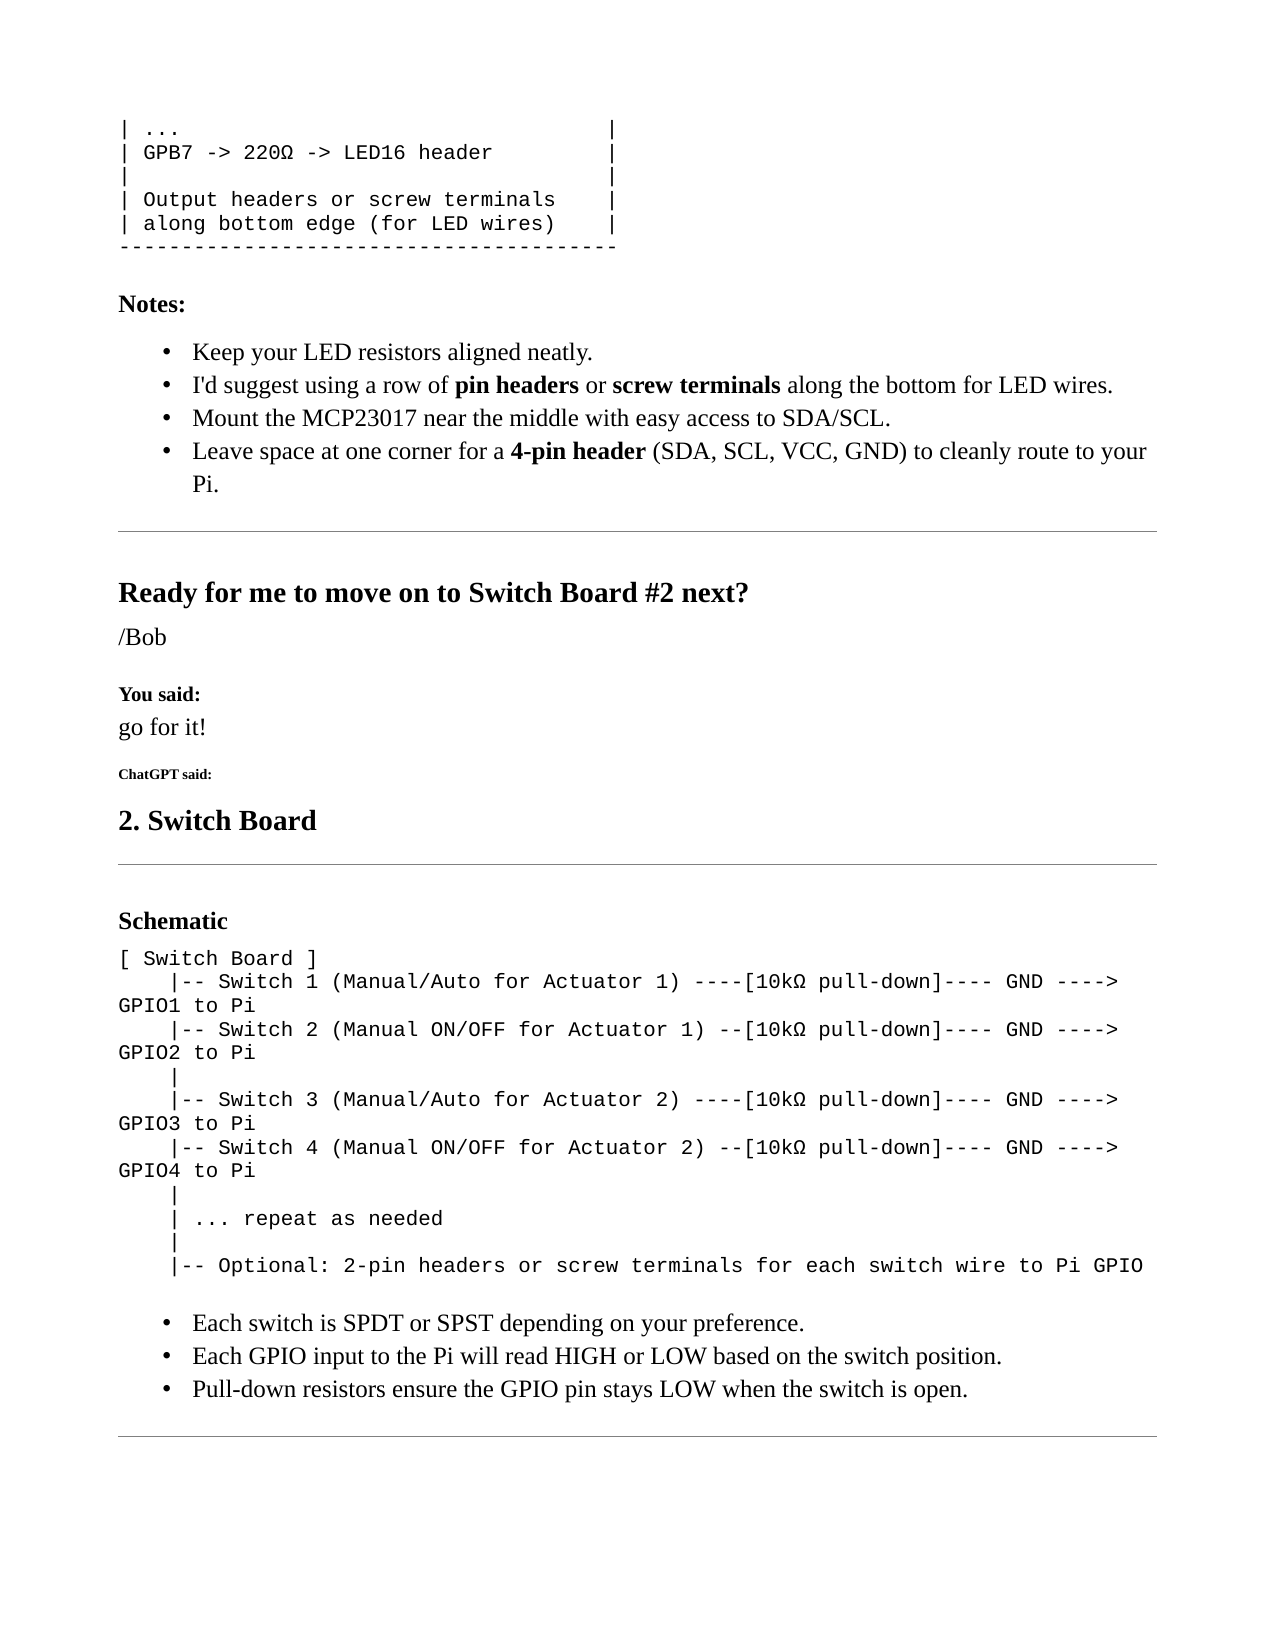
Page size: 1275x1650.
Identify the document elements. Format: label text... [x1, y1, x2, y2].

text /Bob [118, 622, 1157, 650]
text |-- Optional: 2-pin headers or screw terminals for each switch wire to Pi GPIO [118, 1255, 1157, 1279]
list Each switch is SPDT or SPST depending on your preference. [162, 1308, 1157, 1337]
subtitle ChatGPT said: [118, 766, 1157, 783]
text | [118, 1184, 1157, 1208]
text | along bottom edge (for LED wires) | [118, 213, 1157, 236]
text ---------------------------------------- [118, 236, 1157, 260]
list Leave space at one corner for a 4-pin header (SDA, SCL, VCC, GND) to cleanly route to your Pi. [162, 436, 1157, 498]
subtitle Ready for me to move on to Switch Board #2 next? [118, 576, 1157, 609]
text go for it! [118, 712, 1157, 741]
text |-- Switch 3 (Manual/Auto for Actuator 2) ----[10kΩ pull-down]---- GND ----> GPIO3 to Pi [118, 1089, 1157, 1137]
text | ... | [118, 118, 1157, 142]
subtitle Schematic [118, 906, 1157, 935]
subtitle 2. Switch Board [118, 803, 1157, 837]
text | [118, 1231, 1157, 1255]
text | GPB7 -> 220Ω -> LED16 header | [118, 142, 1157, 165]
list Mount the MCP23017 near the middle with easy access to SDA/SCL. [162, 403, 1157, 432]
list Pull-down resistors ensure the GPIO pin stays LOW when the switch is open. [162, 1374, 1157, 1403]
text | [118, 1066, 1157, 1089]
text Notes: [118, 289, 1157, 318]
subtitle You said: [118, 682, 1157, 706]
list Each GPIO input to the Pi will read HIGH or LOW based on the switch position. [162, 1341, 1157, 1370]
text | Output headers or screw terminals | [118, 189, 1157, 213]
list I'd suggest using a row of pin headers or screw terminals along the bottom for LED wires. [162, 370, 1157, 399]
text [ Switch Board ] [118, 948, 1157, 971]
list Keep your LED resistors aligned neatly. [162, 337, 1157, 366]
text |-- Switch 1 (Manual/Auto for Actuator 1) ----[10kΩ pull-down]---- GND ----> GPIO1 to Pi [118, 971, 1157, 1018]
text |-- Switch 2 (Manual ON/OFF for Actuator 1) --[10kΩ pull-down]---- GND ----> GPIO2 to Pi [118, 1018, 1157, 1066]
text |-- Switch 4 (Manual ON/OFF for Actuator 2) --[10kΩ pull-down]---- GND ----> GPIO4 to Pi [118, 1137, 1157, 1184]
text | | [118, 165, 1157, 189]
text | ... repeat as needed [118, 1208, 1157, 1231]
